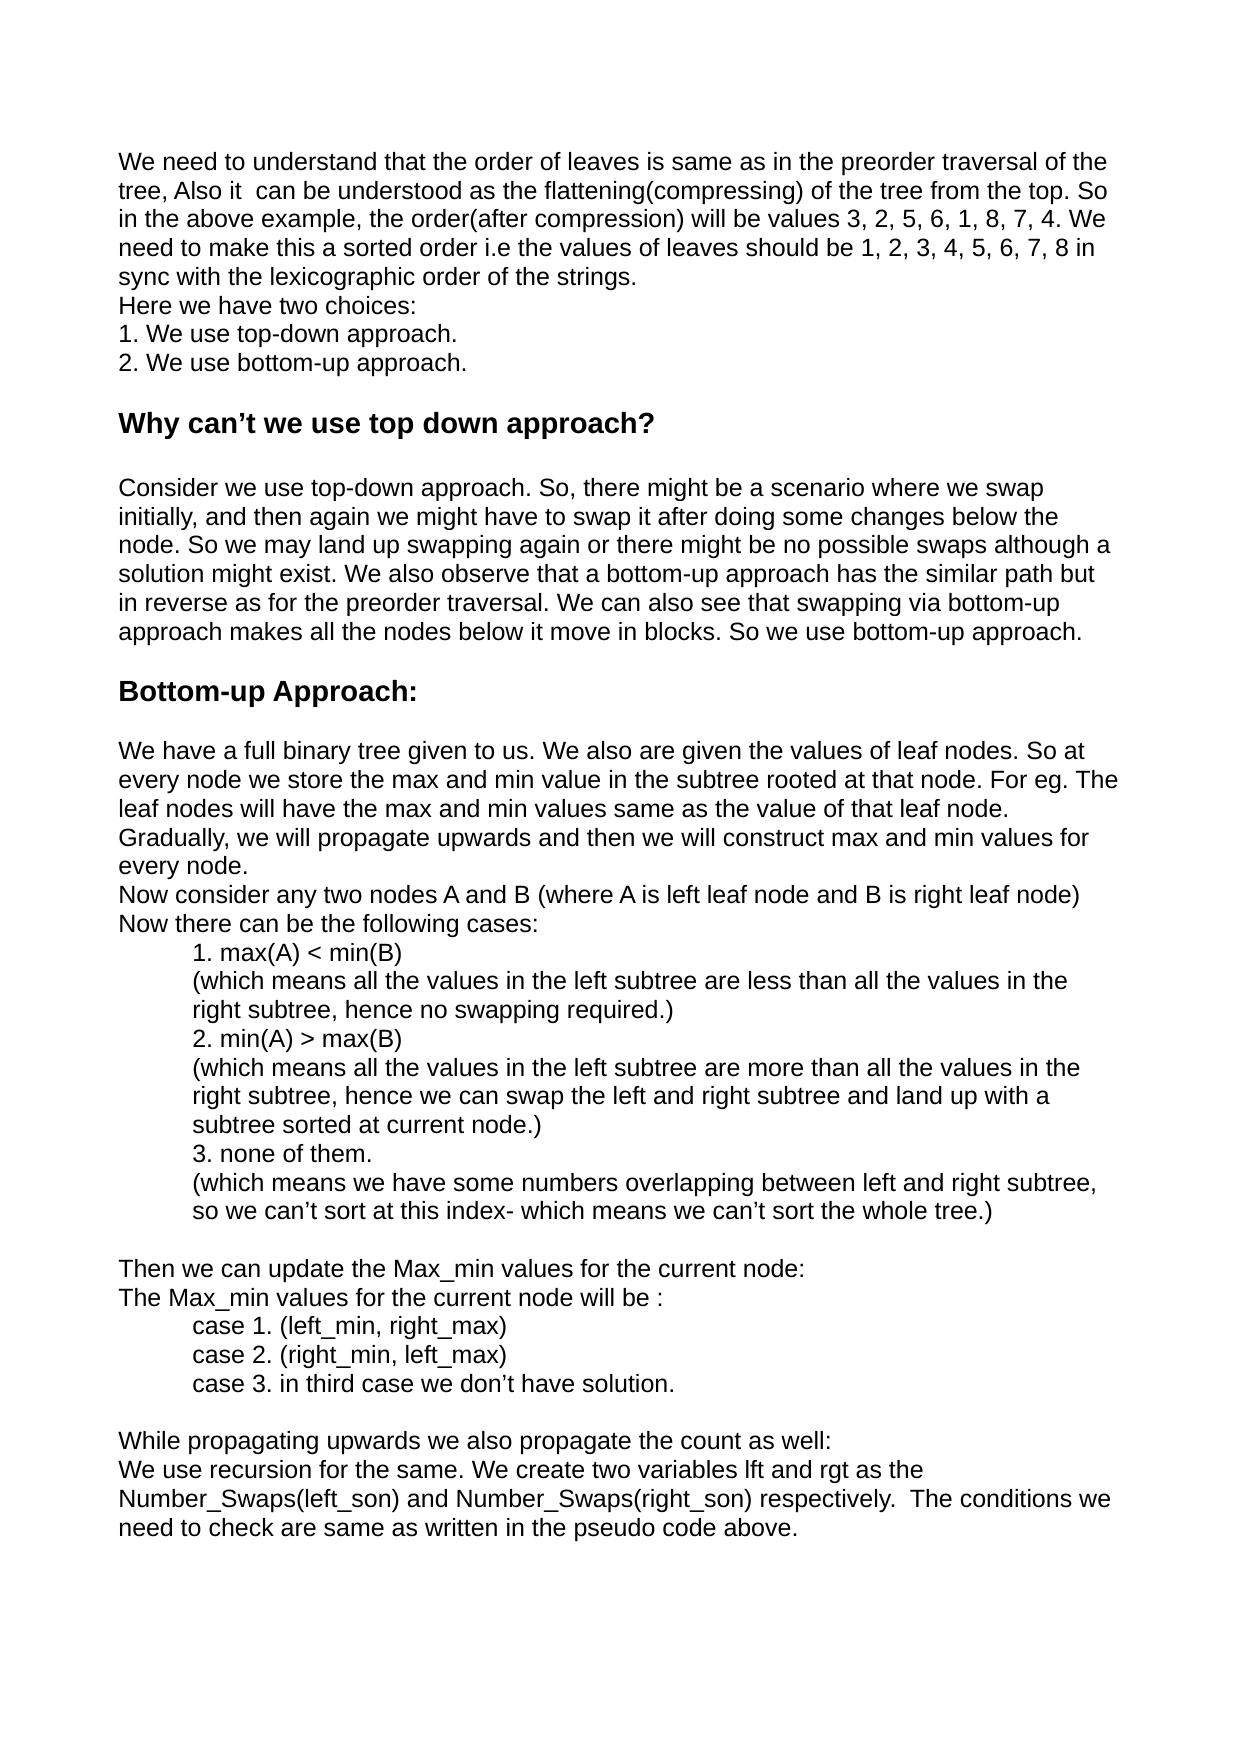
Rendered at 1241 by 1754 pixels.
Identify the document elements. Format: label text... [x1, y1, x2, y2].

text 2. We use bottom-up approach. [118, 348, 1122, 377]
text Bottom-up Approach: [118, 674, 1122, 707]
text Why can’t we use top down approach? [118, 406, 1122, 439]
text (which means all the values in the left subtree are less than all the values in the right subtree, hence no swapping required.) [118, 966, 1122, 1024]
text Now consider any two nodes A and B (where A is left leaf node and B is right leaf node) Now there can be the following cases: [118, 880, 1122, 937]
text 1. max(A) < min(B) [118, 937, 1122, 966]
text The Max_min values for the current node will be : [118, 1282, 1122, 1311]
text (which means all the values in the left subtree are more than all the values in the right subtree, hence we can swap the left and right subtree and land up with a subtree sorted at current node.) [118, 1052, 1122, 1139]
text Consider we use top-down approach. So, there might be a scenario where we swap initially, and then again we might have to swap it after doing some changes below the node. So we may land up swapping again or there might be no possible swaps although a solution might exist. We also observe that a bottom-up approach has the similar path but in reverse as for the preorder traversal. We can also see that swapping via bottom-up approach makes all the nodes below it move in blocks. So we use bottom-up approach. [118, 473, 1122, 645]
text We use recursion for the same. We create two variables lft and rgt as the Number_Swaps(left_son) and Number_Swaps(right_son) respectively. The conditions we need to check are same as written in the pseudo code above. [118, 1455, 1122, 1541]
text Here we have two choices: [118, 291, 1122, 319]
text We need to understand that the order of leaves is same as in the preorder traversal of the tree, Also it can be understood as the flattening(compressing) of the tree from the top. So in the above example, the order(after compression) will be values 3, 2, 5, 6, 1, 8, 7, 4. We need to make this a sorted order i.e the values of leaves should be 1, 2, 3, 4, 5, 6, 7, 8 in sync with the lexicographic order of the strings. [118, 147, 1122, 291]
text case 2. (right_min, left_max) [118, 1340, 1122, 1369]
text case 3. in third case we don’t have solution. [118, 1369, 1122, 1397]
text While propagating upwards we also propagate the count as well: [118, 1426, 1122, 1455]
text 3. none of them. [118, 1139, 1122, 1167]
text Then we can update the Max_min values for the current node: [118, 1254, 1122, 1282]
text 1. We use top-down approach. [118, 319, 1122, 348]
text We have a full binary tree given to us. We also are given the values of leaf nodes. So at every node we store the max and min value in the subtree rooted at that node. For eg. The leaf nodes will have the max and min values same as the value of that leaf node. Gradually, we will propagate upwards and then we will construct max and min values for every node. [118, 736, 1122, 880]
text case 1. (left_min, right_max) [118, 1311, 1122, 1340]
text (which means we have some numbers overlapping between left and right subtree, so we can’t sort at this index- which means we can’t sort the whole tree.) [118, 1167, 1122, 1225]
text 2. min(A) > max(B) [118, 1024, 1122, 1052]
